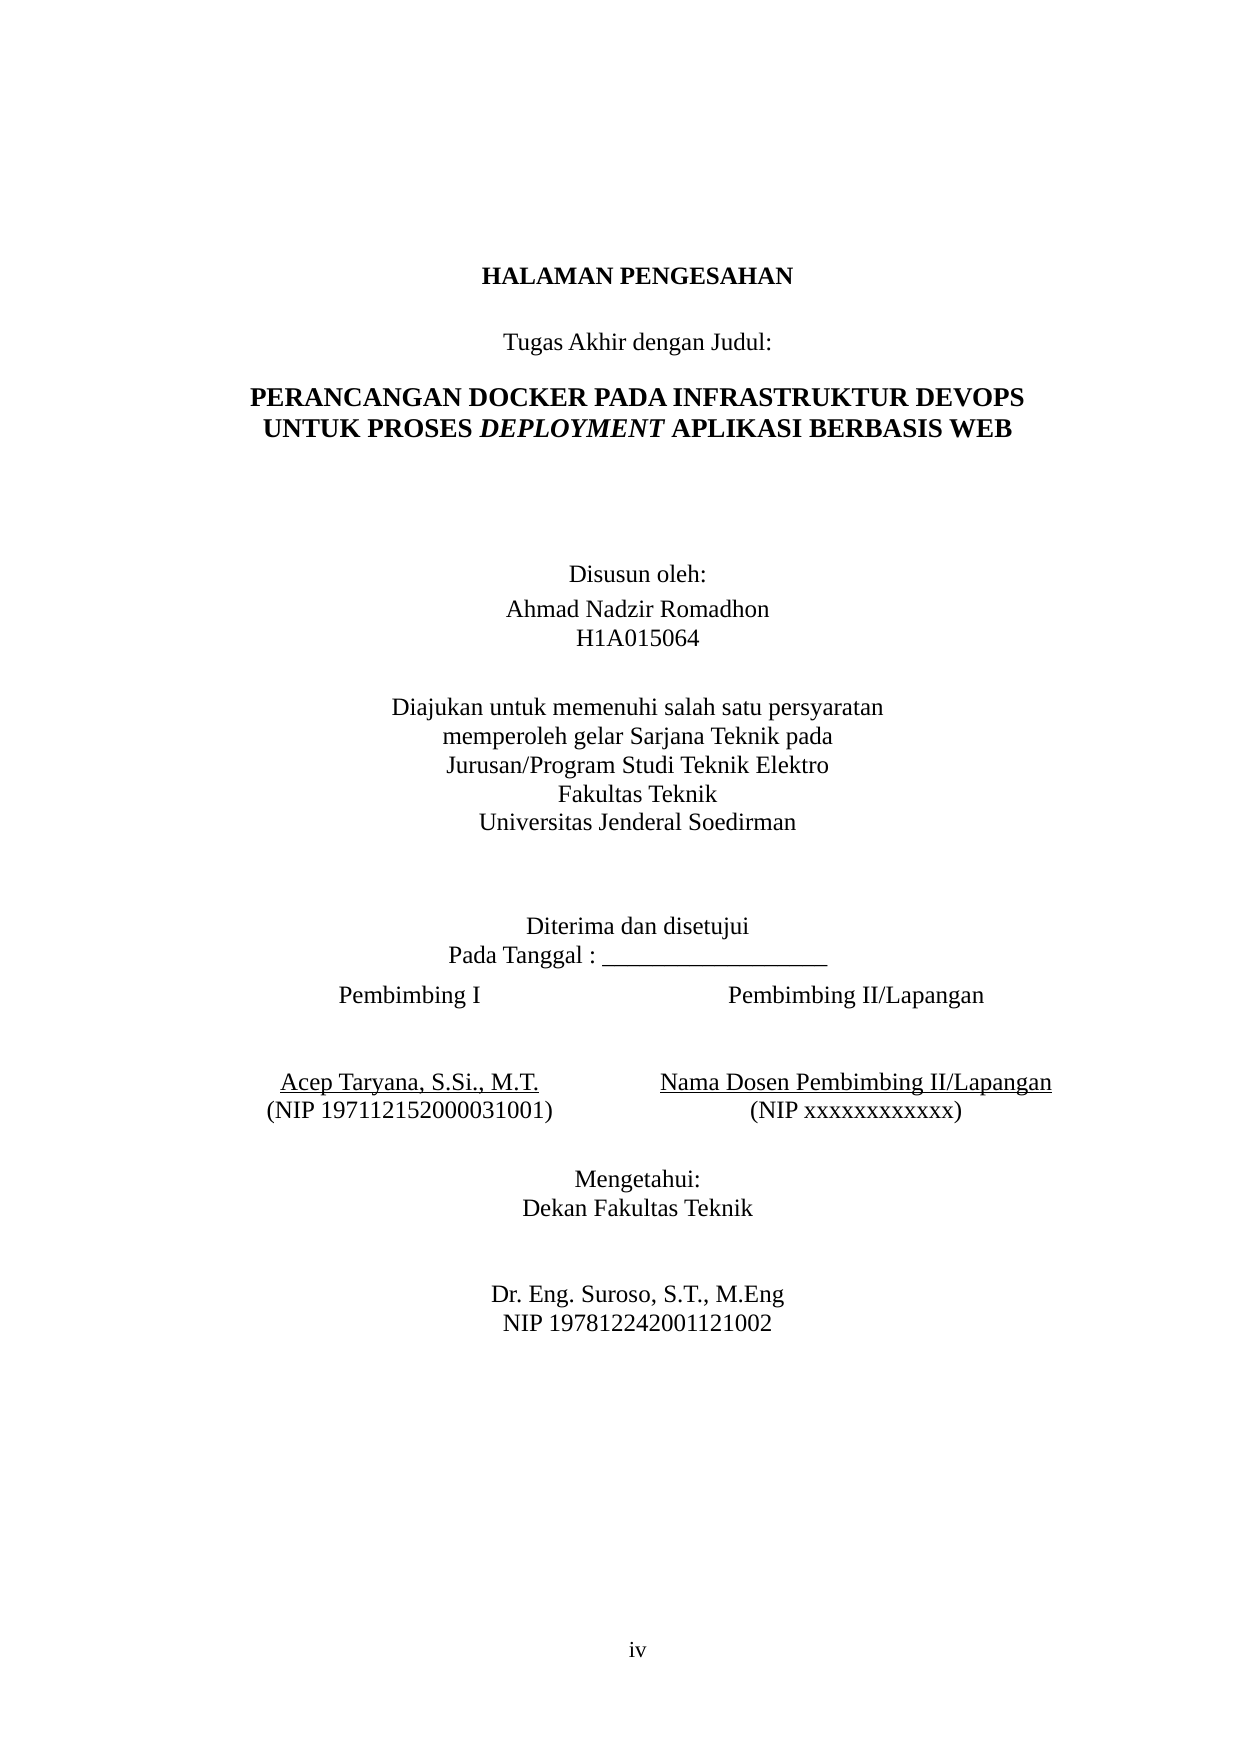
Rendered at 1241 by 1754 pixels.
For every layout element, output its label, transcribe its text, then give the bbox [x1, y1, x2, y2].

text Tugas Akhir dengan Judul: [212, 327, 1062, 356]
text Disusun oleh: [212, 559, 1062, 588]
subtitle HALAMAN PENGESAHAN [212, 261, 1062, 290]
text Diterima dan disetujui Pada Tanggal : __________________ [212, 911, 1062, 969]
table_header Pembimbing I Acep Taryana, S.Si., M.T. (NIP 197112152000031001) [213, 975, 607, 1130]
text Diajukan untuk memenuhi salah satu persyaratan memperoleh gelar Sarjana Teknik pada Jurusan/Program Studi Teknik Elektro Fakultas Teknik Universitas Jenderal Soedirman [212, 692, 1062, 836]
text Ahmad Nadzir Romadhon H1A015064 [212, 594, 1062, 652]
table_header Pembimbing II/Lapangan Nama Dosen Pembimbing II/Lapangan (NIP xxxxxxxxxxxx) [649, 975, 1062, 1130]
table_cell Mengetahui: Dekan Fakultas Teknik Dr. Eng. Suroso, S.T., M.Eng NIP 197812242001121002 [213, 1130, 1062, 1343]
table_header [607, 975, 649, 1130]
title PERANCANGAN DOCKER PADA INFRASTRUKTUR DEVOPS UNTUK PROSES DEPLOYMENT APLIKASI BERBASIS WEB [212, 381, 1062, 443]
